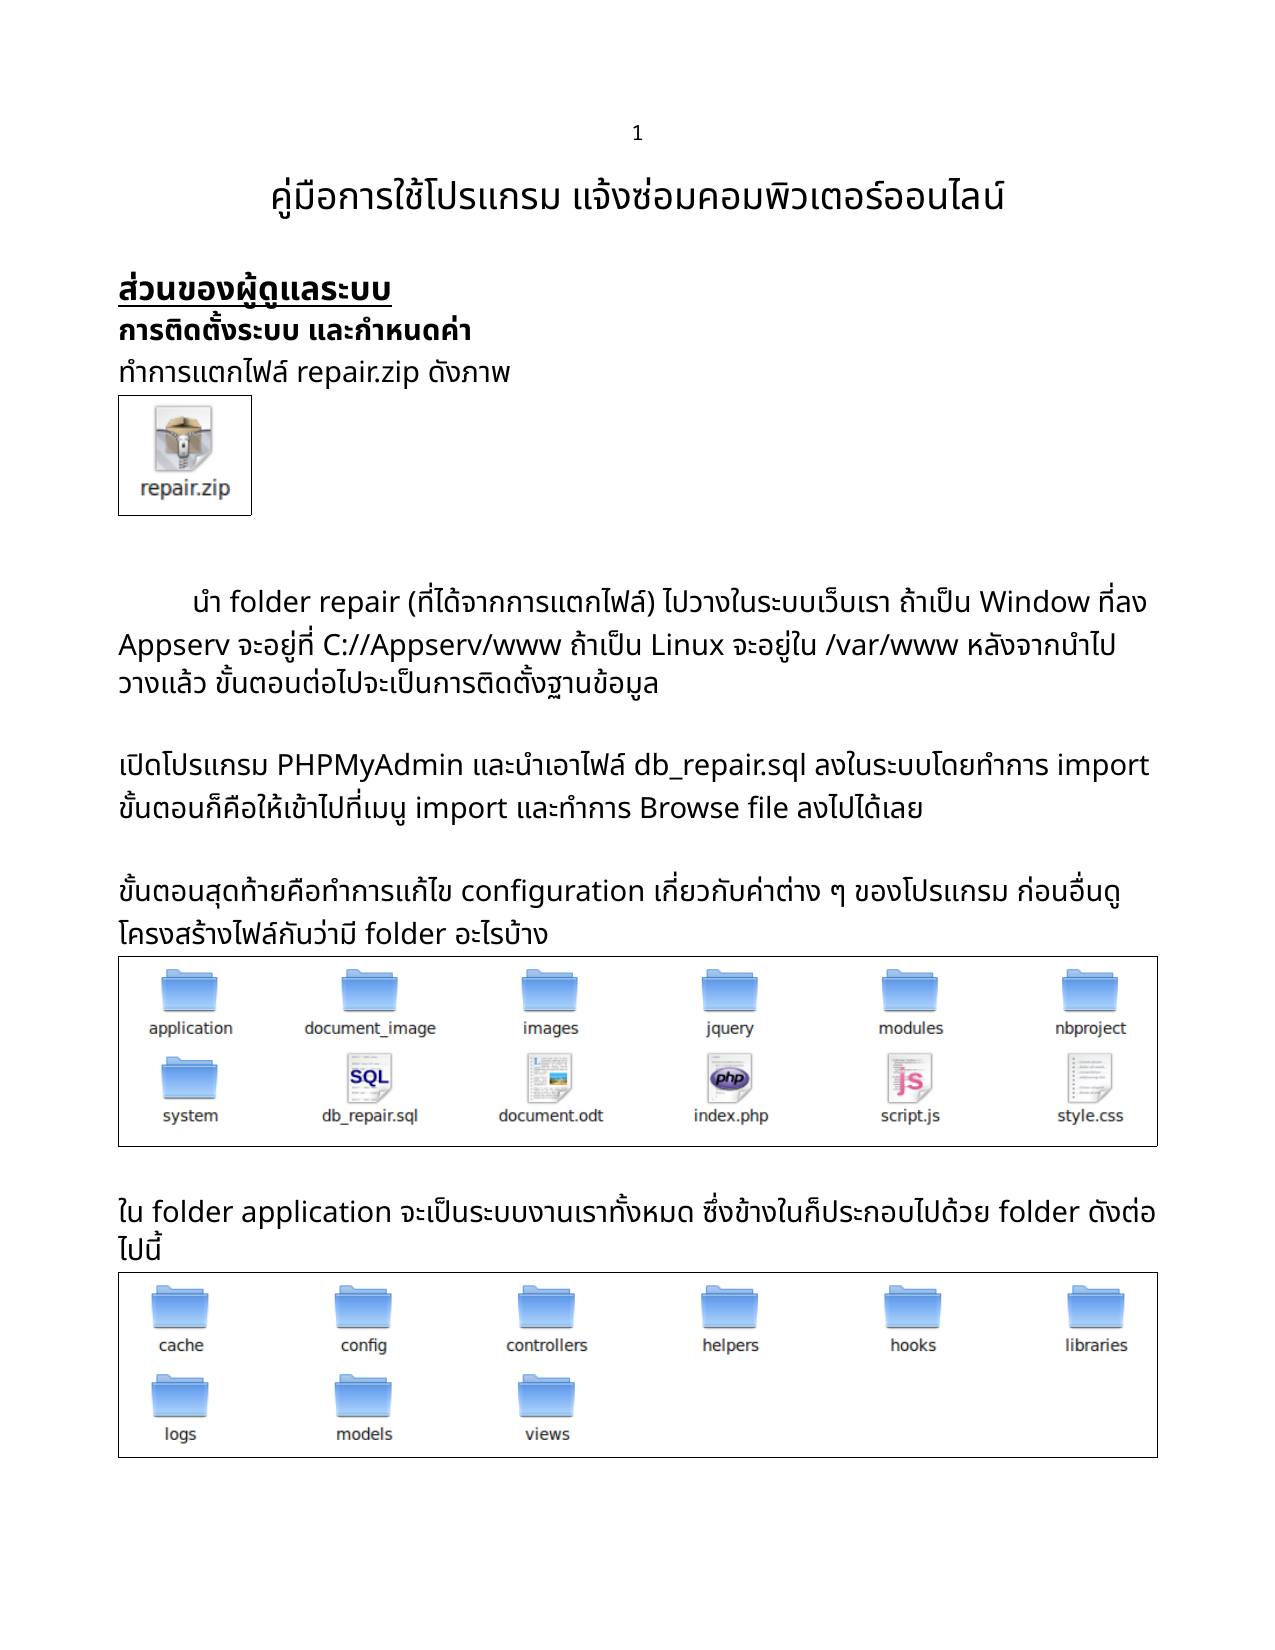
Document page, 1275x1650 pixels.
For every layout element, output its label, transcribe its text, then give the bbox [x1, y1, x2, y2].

text ใน folder application จะเป็นระบบงานเราทั้งหมด ซึ่งข้างในก็ประกอบไปด้วย folder ดังต่อไปนี้ [118, 1191, 1157, 1272]
text เปิดโปรแกรม PHPMyAdmin และนำเอาไฟล์ db_repair.sql ลงในระบบโดยทำการ import ขั้นตอนก็คือให้เข้าไปที่เมนู import และทำการ Browse file ลงไปได้เลย [118, 745, 1157, 831]
text ขั้นตอนสุดท้ายคือทำการแก้ไข configuration เกี่ยวกับค่าต่าง ๆ ของโปรแกรม ก่อนอื่นดูโครงสร้างไฟล์กันว่ามี folder อะไรบ้าง [118, 870, 1157, 956]
picture [121, 397, 248, 512]
picture [121, 1275, 1154, 1455]
text ทำการแตกไฟล์ repair.zip ดังภาพ [118, 352, 1157, 395]
text นำ folder repair (ที่ได้จากการแตกไฟล์) ไปวางในระบบเว็บเรา ถ้าเป็น Window ที่ลง Appserv จะอยู่ที่ C://Appserv/www ถ้าเป็น Linux จะอยู่ใน /var/www หลังจากนำไปวางแล้ว ขั้นตอนต่อไปจะเป็นการติดตั้งฐานข้อมูล [118, 576, 1157, 705]
text การติดตั้งระบบ และกำหนดค่า [118, 314, 1157, 352]
text คู่มือการใช้โปรแกรม แจ้งซ่อมคอมพิวเตอร์ออนไลน์ [118, 176, 1157, 225]
text ส่วนของผู้ดูแลระบบ [118, 270, 1157, 314]
picture [121, 959, 1154, 1143]
